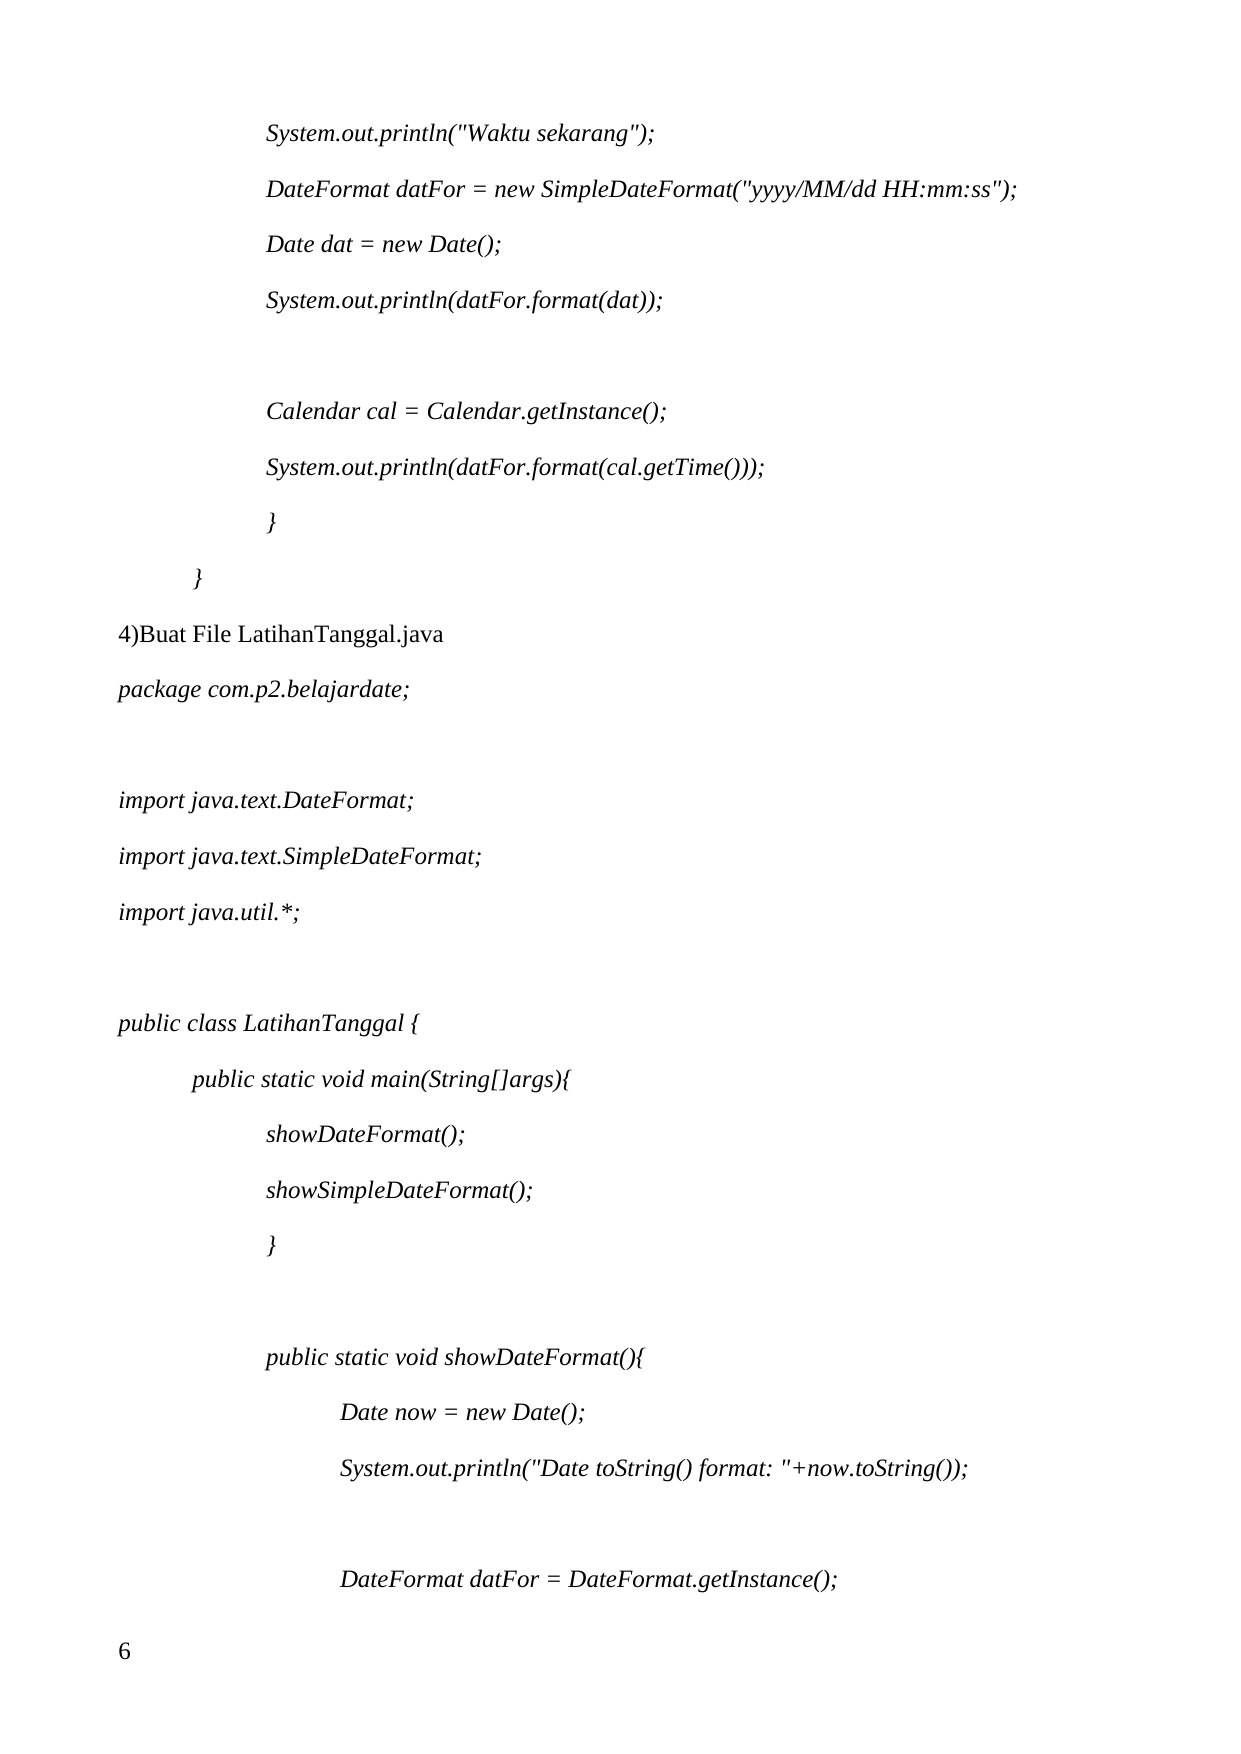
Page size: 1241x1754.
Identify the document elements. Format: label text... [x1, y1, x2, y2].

text } [118, 1231, 1122, 1259]
text Date dat = new Date(); [118, 229, 1122, 258]
text } [118, 563, 1122, 592]
text public static void showDateFormat(){ [118, 1342, 1122, 1371]
text System.out.println("Waktu sekarang"); [118, 118, 1122, 147]
text System.out.println("Date toString() format: "+now.toString()); [118, 1453, 1122, 1482]
list Buat File LatihanTanggal.java [118, 619, 1122, 647]
text System.out.println(datFor.format(dat)); [118, 285, 1122, 314]
text Calendar cal = Calendar.getInstance(); [118, 396, 1122, 425]
text DateFormat datFor = new SimpleDateFormat("yyyy/MM/dd HH:mm:ss"); [118, 174, 1122, 202]
text package com.p2.belajardate; [118, 674, 1122, 703]
text showSimpleDateFormat(); [118, 1175, 1122, 1204]
text import java.text.DateFormat; [118, 786, 1122, 814]
text DateFormat datFor = DateFormat.getInstance(); [118, 1564, 1122, 1593]
text System.out.println(datFor.format(cal.getTime())); [118, 452, 1122, 481]
text public static void main(String[]args){ [118, 1064, 1122, 1092]
text showDateFormat(); [118, 1119, 1122, 1148]
text Date now = new Date(); [118, 1397, 1122, 1426]
text import java.util.*; [118, 897, 1122, 926]
text public class LatihanTanggal { [118, 1008, 1122, 1037]
text } [118, 507, 1122, 536]
text import java.text.SimpleDateFormat; [118, 841, 1122, 870]
